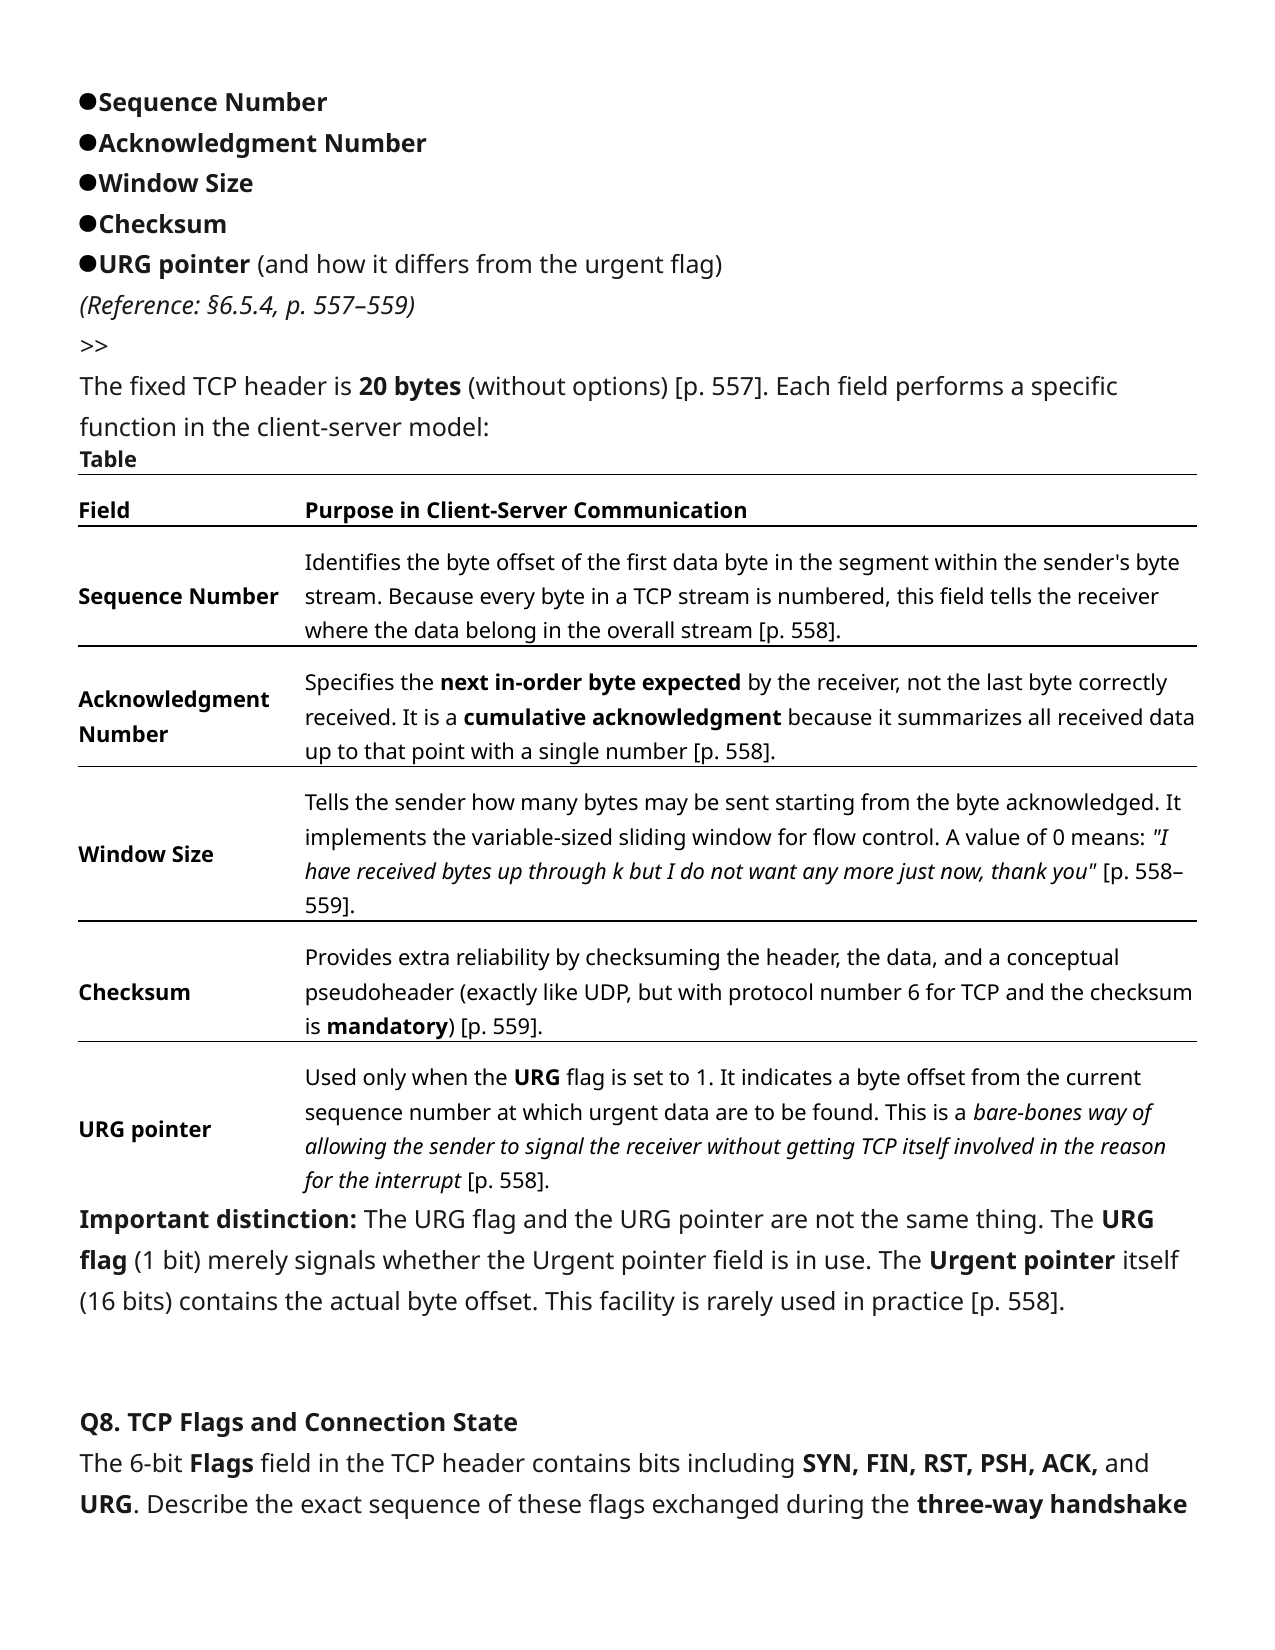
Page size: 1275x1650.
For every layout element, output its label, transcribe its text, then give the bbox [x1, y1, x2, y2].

text >> [78, 322, 1197, 362]
list Acknowledgment Number [78, 119, 1197, 159]
table_cell URG pointer [78, 1042, 304, 1195]
table_cell Specifies the next in-order byte expected by the receiver, not the last byte correctly received. It is a cumulative acknowledgment because it summarizes all received data up to that point with a single number [p. 558]. [305, 647, 1197, 766]
table_cell Tells the sender how many bytes may be sent starting from the byte acknowledged. It implements the variable-sized sliding window for flow control. A value of 0 means: "I have received bytes up through k but I do not want any more just now, thank you" [p. 558–559]. [305, 767, 1197, 920]
text Table [78, 444, 1181, 473]
table_header Purpose in Client-Server Communication [305, 475, 1197, 525]
list Checksum [78, 200, 1197, 241]
list Window Size [78, 159, 1197, 200]
text Q8. TCP Flags and Connection State The 6-bit Flags field in the TCP header contains bits including SYN, FIN, RST, PSH, ACK, and URG. Describe the exact sequence of these flags exchanged during the three-way handshake [78, 1398, 1197, 1520]
text Important distinction: The URG flag and the URG pointer are not the same thing. The URG flag (1 bit) merely signals whether the Urgent pointer field is in use. The Urgent pointer itself (16 bits) contains the actual byte offset. This facility is rarely used in practice [p. 558]. [78, 1195, 1197, 1317]
table_cell Used only when the URG flag is set to 1. It indicates a byte offset from the current sequence number at which urgent data are to be found. This is a bare-bones way of allowing the sender to signal the receiver without getting TCP itself involved in the reason for the interrupt [p. 558]. [305, 1042, 1197, 1195]
list Sequence Number [78, 78, 1197, 119]
table_cell Identifies the byte offset of the first data byte in the segment within the sender's byte stream. Because every byte in a TCP stream is numbered, this field tells the receiver where the data belong in the overall stream [p. 558]. [305, 527, 1197, 645]
table_cell Provides extra reliability by checksuming the header, the data, and a conceptual pseudoheader (exactly like UDP, but with protocol number 6 for TCP and the checksum is mandatory) [p. 559]. [305, 922, 1197, 1041]
table_cell Window Size [78, 767, 304, 920]
text The fixed TCP header is 20 bytes (without options) [p. 557]. Each field performs a specific function in the client-server model: [78, 362, 1197, 444]
list URG pointer (and how it differs from the urgent flag) (Reference: §6.5.4, p. 557–559) [78, 241, 1197, 322]
table_cell Sequence Number [78, 527, 304, 645]
table_header Field [78, 475, 304, 525]
table_cell Acknowledgment Number [78, 647, 304, 766]
table_cell Checksum [78, 922, 304, 1041]
